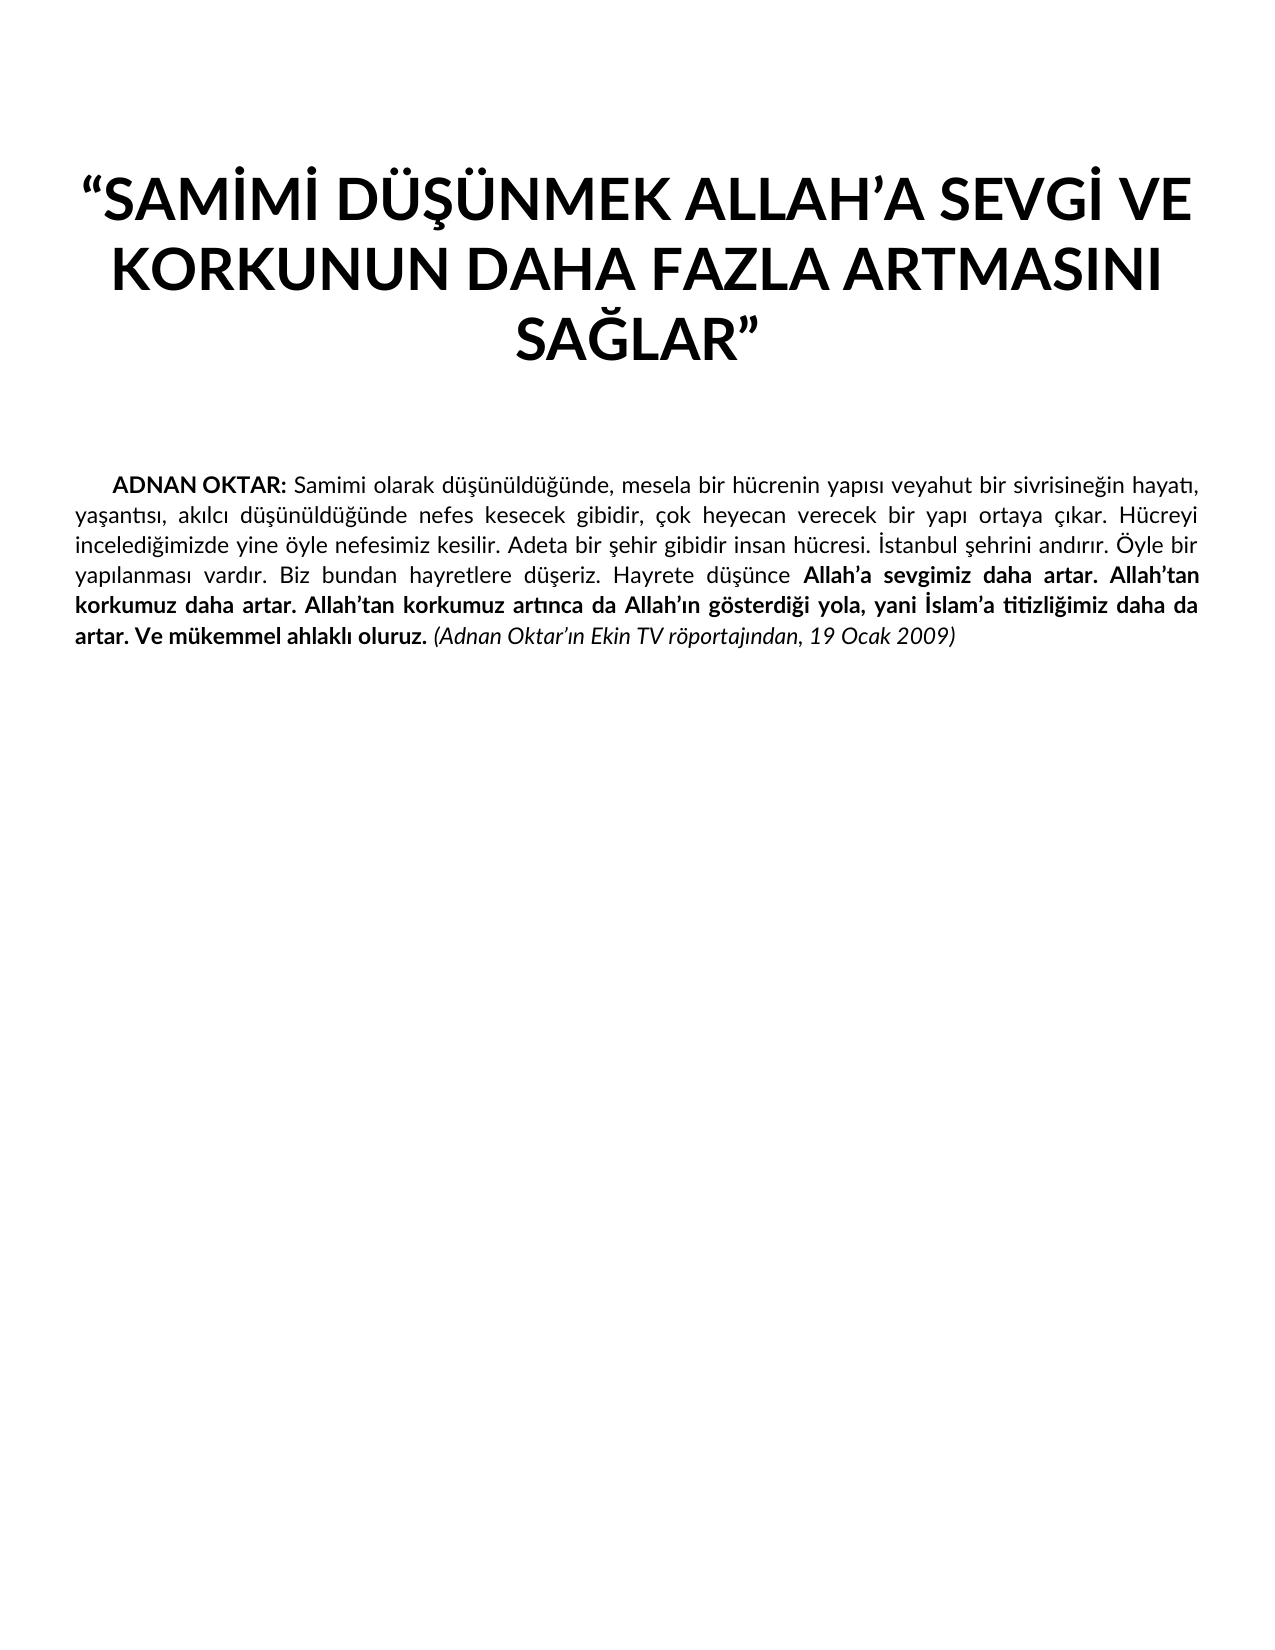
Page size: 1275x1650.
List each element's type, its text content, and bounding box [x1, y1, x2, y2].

text ADNAN OKTAR: Samimi olarak düşünüldüğünde, mesela bir hücrenin yapısı veyahut bir sivrisineğin hayatı, yaşantısı, akılcı düşünüldüğünde nefes kesecek gibidir, çok heyecan verecek bir yapı ortaya çıkar. Hücreyi incelediğimizde yine öyle nefesimiz kesilir. Adeta bir şehir gibidir insan hücresi. İstanbul şehrini andırır. Öyle bir yapılanması vardır. Biz bundan hayretlere düşeriz. Hayrete düşünce Allah’a sevgimiz daha artar. Allah’tan korkumuz daha artar. Allah’tan korkumuz artınca da Allah’ın gösterdiği yola, yani İslam’a titizliğimiz daha da artar. Ve mükemmel ahlaklı oluruz. (Adnan Oktar’ın Ekin TV röportajından, 19 Ocak 2009) [75, 470, 1200, 649]
subtitle “SAMİMİ DÜŞÜNMEK ALLAH’A SEVGİ VE KORKUNUN DAHA FAZLA ARTMASINI SAĞLAR” [75, 162, 1200, 372]
